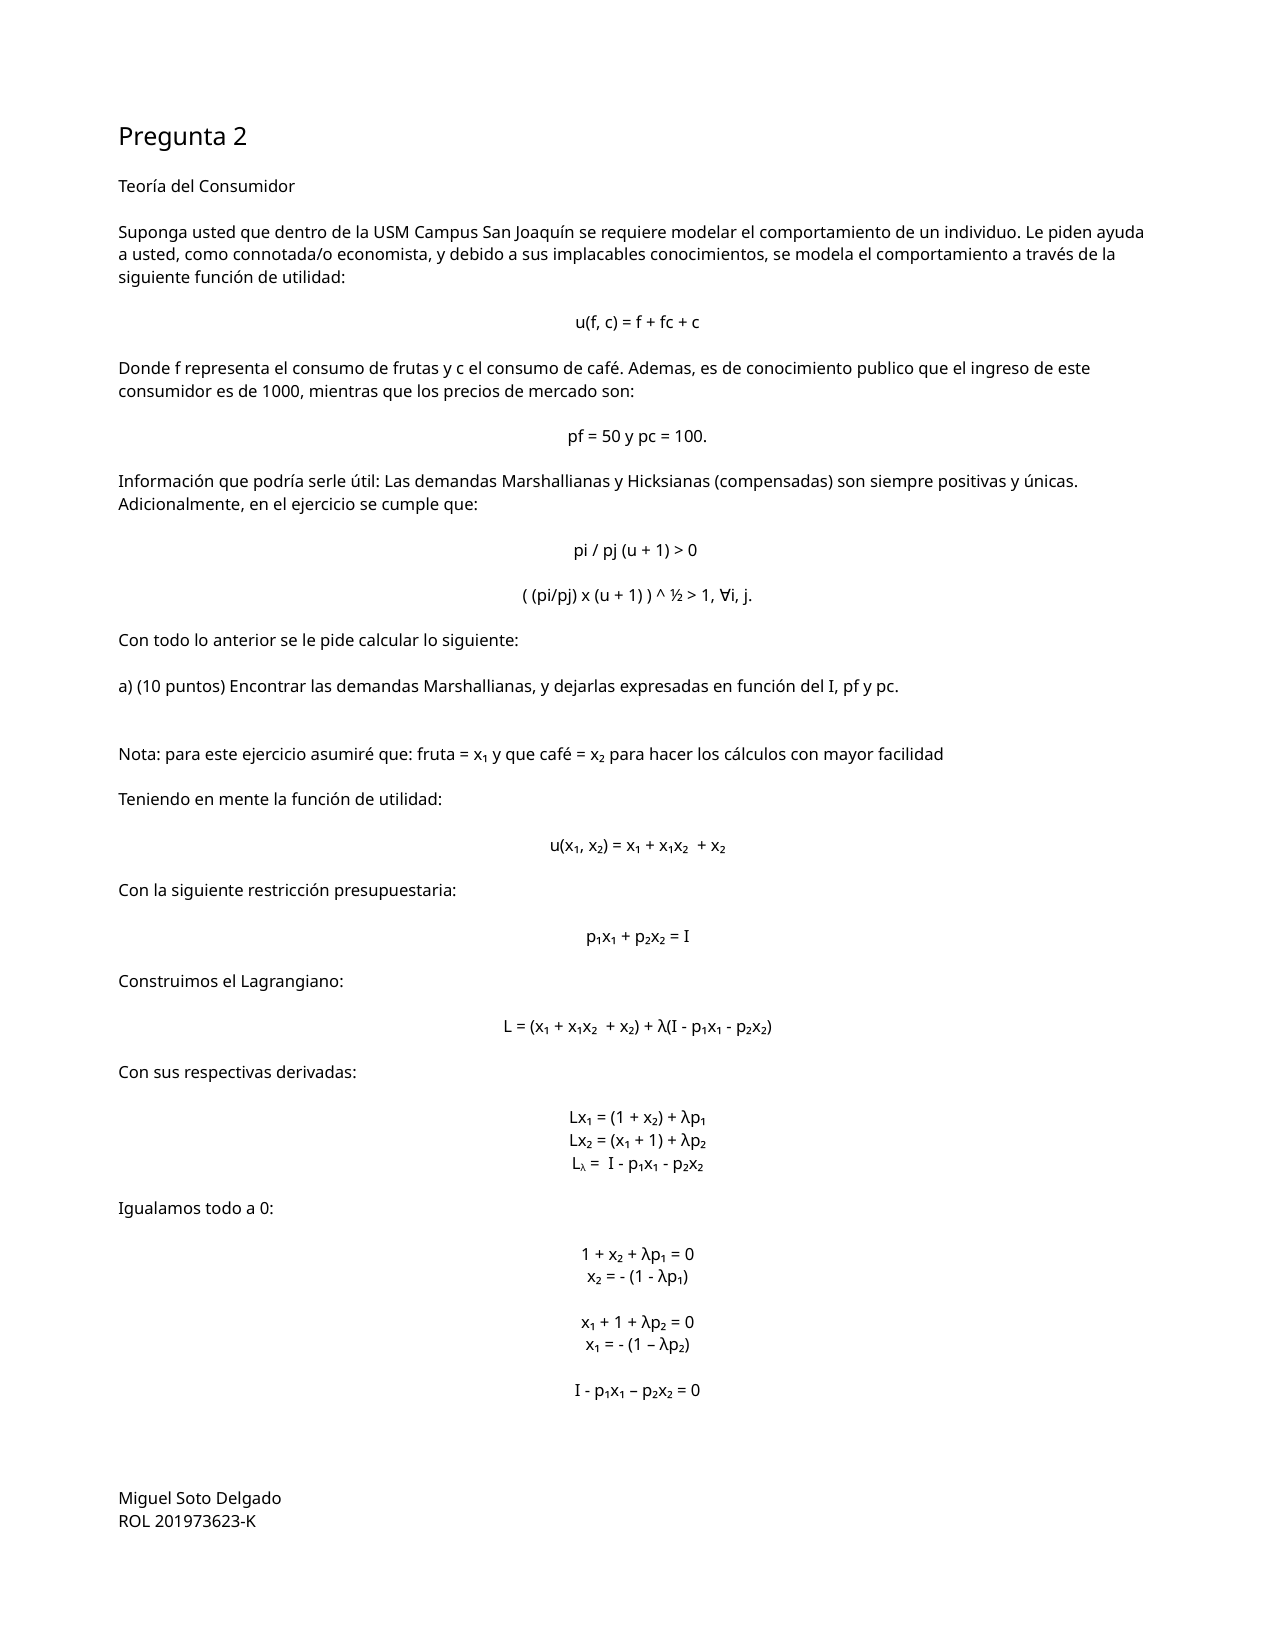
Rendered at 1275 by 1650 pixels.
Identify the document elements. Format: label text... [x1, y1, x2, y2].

text x₁ + 1 + λp₂ = 0 [118, 1310, 1157, 1333]
text x₁ = - (1 – λp₂) [118, 1333, 1157, 1356]
text u(x₁, x₂) = x₁ + x₁x₂ + x₂ [118, 833, 1157, 856]
text a) (10 puntos) Encontrar las demandas Marshallianas, y dejarlas expresadas en función del I, pf y pc. [118, 674, 1157, 697]
text Lx₁ = (1 + x₂) + λp₁ [118, 1106, 1157, 1129]
text Pregunta 2 [118, 118, 1157, 152]
text Con todo lo anterior se le pide calcular lo siguiente: [118, 629, 1157, 652]
text Teniendo en mente la función de utilidad: [118, 788, 1157, 811]
text u(f, c) = f + fc + c [118, 311, 1157, 334]
text Información que podría serle útil: Las demandas Marshallianas y Hicksianas (compensadas) son siempre positivas y únicas. Adicionalmente, en el ejercicio se cumple que: [118, 470, 1157, 516]
text Igualamos todo a 0: [118, 1197, 1157, 1219]
text Construimos el Lagrangiano: [118, 970, 1157, 992]
text Donde f representa el consumo de frutas y c el consumo de café. Ademas, es de conocimiento publico que el ingreso de este consumidor es de 1000, mientras que los precios de mercado son: [118, 357, 1157, 402]
text p₁x₁ + p₂x₂ = I [118, 924, 1157, 947]
text Nota: para este ejercicio asumiré que: fruta = x₁ y que café = x₂ para hacer los cálculos con mayor facilidad [118, 743, 1157, 765]
text x₂ = - (1 - λp₁) [118, 1265, 1157, 1288]
text pf = 50 y pc = 100. [118, 425, 1157, 447]
text pi / pj (u + 1) > 0 [118, 538, 1157, 561]
text Con sus respectivas derivadas: [118, 1061, 1157, 1083]
text L = (x₁ + x₁x₂ + x₂) + λ(I - p₁x₁ - p₂x₂) [118, 1015, 1157, 1038]
text ( (pi/pj) x (u + 1) ) ^ ½ > 1, ∀i, j. [118, 584, 1157, 606]
text Teoría del Consumidor [118, 175, 1157, 198]
text 1 + x₂ + λp₁ = 0 [118, 1242, 1157, 1265]
text I - p₁x₁ – p₂x₂ = 0 [118, 1378, 1157, 1401]
text Suponga usted que dentro de la USM Campus San Joaquín se requiere modelar el comportamiento de un individuo. Le piden ayuda a usted, como connotada/o economista, y debido a sus implacables conocimientos, se modela el comportamiento a través de la siguiente función de utilidad: [118, 220, 1157, 288]
text Con la siguiente restricción presupuestaria: [118, 879, 1157, 902]
text Lλ = I - p₁x₁ - p₂x₂ [118, 1151, 1157, 1174]
text Lx₂ = (x₁ + 1) + λp₂ [118, 1129, 1157, 1151]
